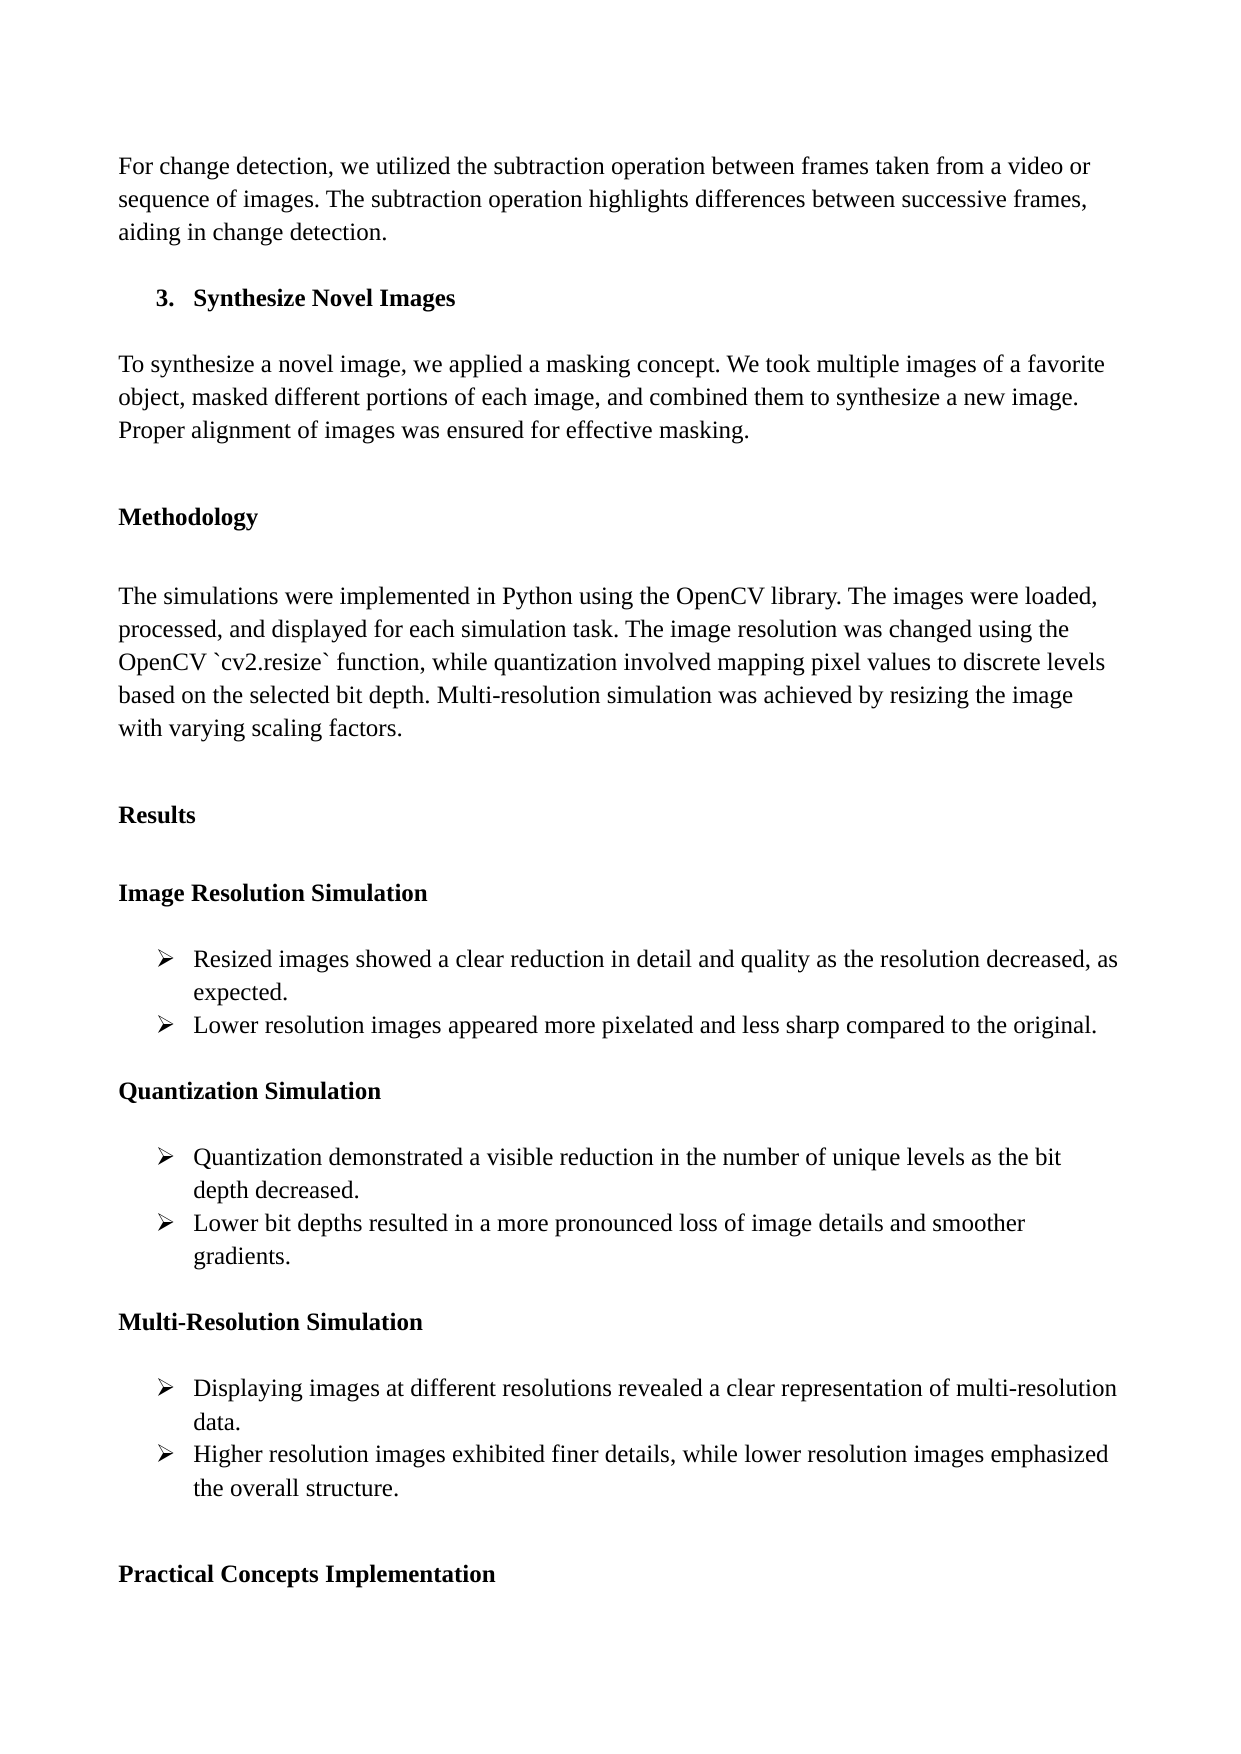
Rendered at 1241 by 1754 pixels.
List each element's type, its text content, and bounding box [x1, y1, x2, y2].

subtitle Results [118, 800, 1122, 828]
text For change detection, we utilized the subtraction operation between frames taken from a video or sequence of images. The subtraction operation highlights differences between successive frames, aiding in change detection. [118, 151, 1122, 246]
text To synthesize a novel image, we applied a masking concept. We took multiple images of a favorite object, masked different portions of each image, and combined them to synthesize a new image. Proper alignment of images was ensured for effective masking. [118, 349, 1122, 444]
list Lower bit depths resulted in a more pronounced loss of image details and smoother gradients. [156, 1208, 1122, 1270]
list Higher resolution images exhibited finer details, while lower resolution images emphasized the overall structure. [156, 1439, 1122, 1501]
list Quantization demonstrated a visible reduction in the number of unique levels as the bit depth decreased. [156, 1142, 1122, 1204]
text Quantization Simulation [118, 1076, 1122, 1105]
text The simulations were implemented in Python using the OpenCV library. The images were loaded, processed, and displayed for each simulation task. The image resolution was changed using the OpenCV `cv2.resize` function, while quantization involved mapping pixel values to discrete levels based on the selected bit depth. Multi-resolution simulation was achieved by resizing the image with varying scaling factors. [118, 581, 1122, 742]
text Multi-Resolution Simulation [118, 1307, 1122, 1336]
list Displaying images at different resolutions revealed a clear representation of multi-resolution data. [156, 1373, 1122, 1435]
subtitle Practical Concepts Implementation [118, 1559, 1122, 1588]
subtitle Methodology [118, 502, 1122, 531]
list Synthesize Novel Images [156, 283, 1122, 312]
list Lower resolution images appeared more pixelated and less sharp compared to the original. [156, 1010, 1122, 1039]
text Image Resolution Simulation [118, 878, 1122, 907]
list Resized images showed a clear reduction in detail and quality as the resolution decreased, as expected. [156, 944, 1122, 1006]
